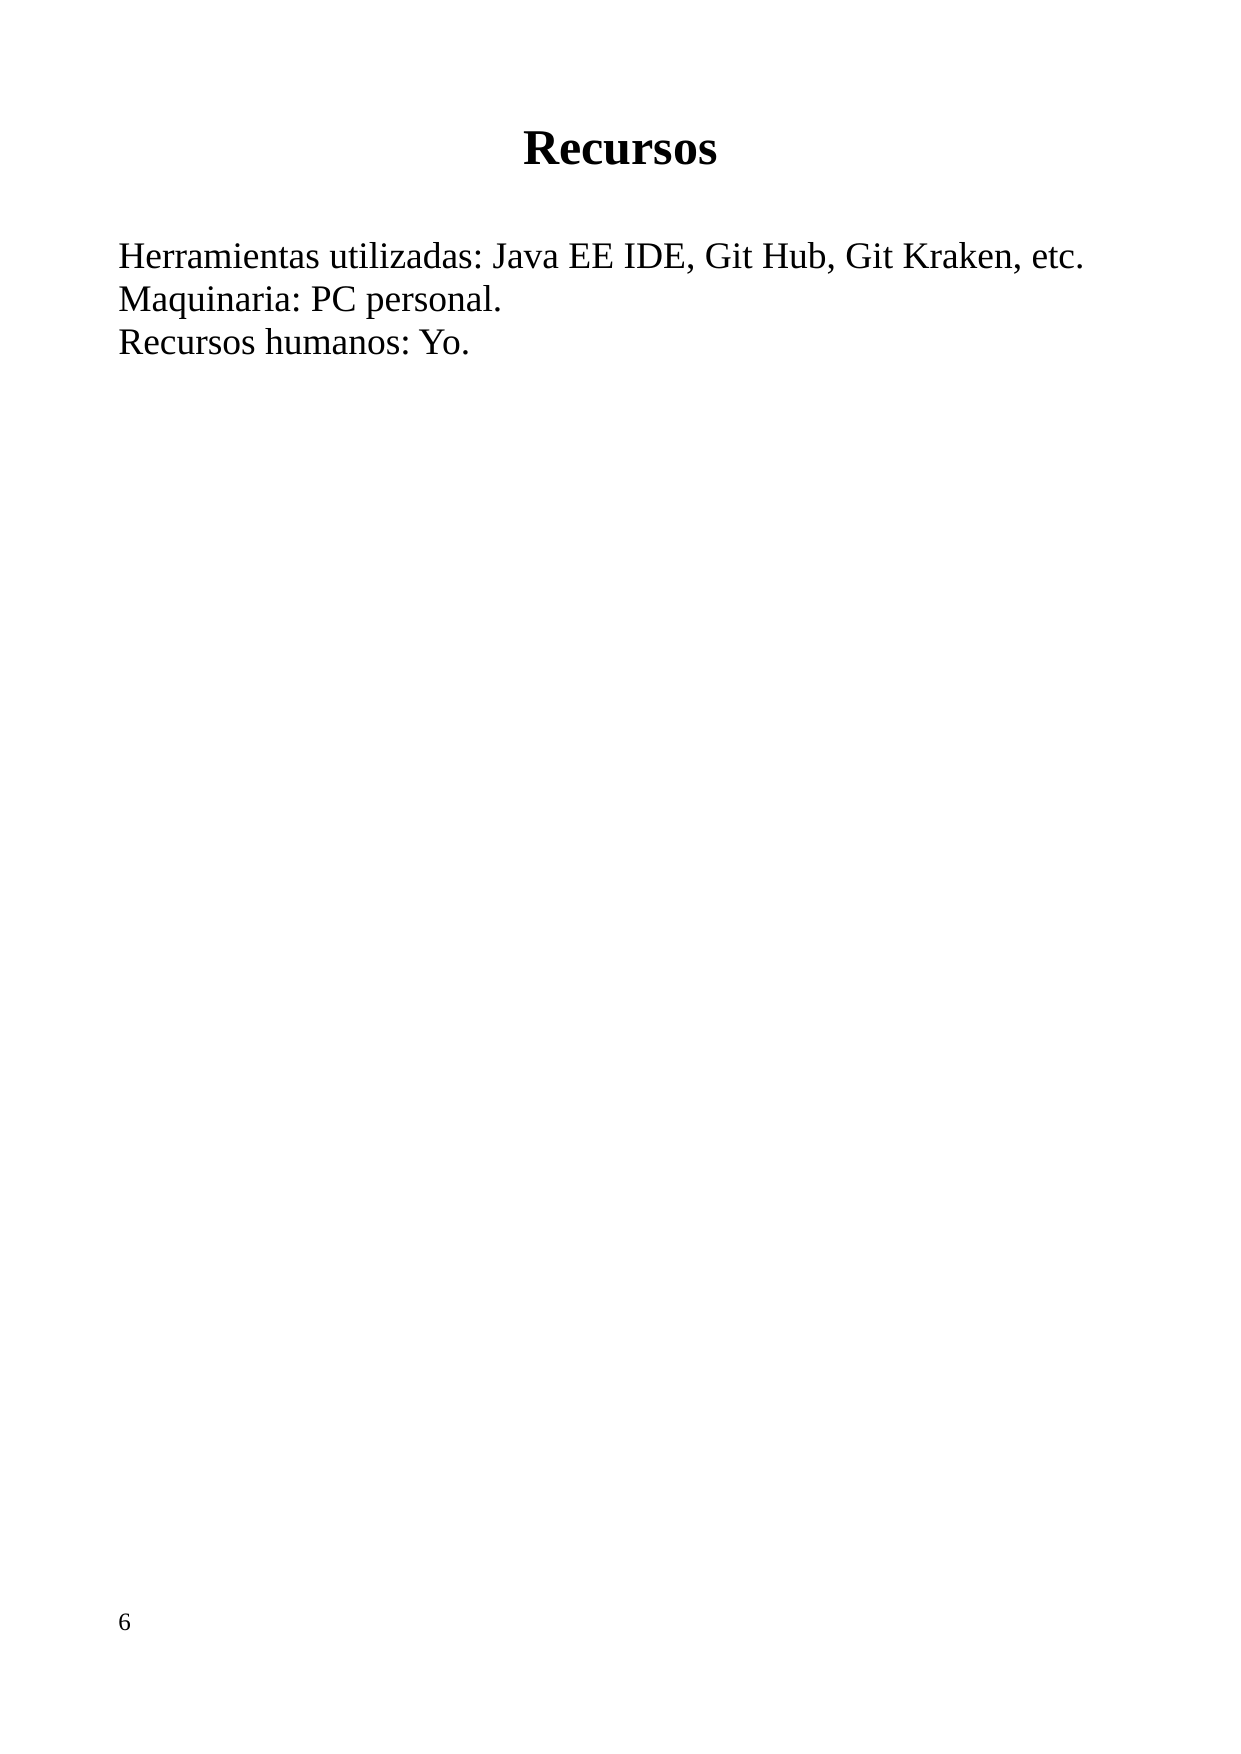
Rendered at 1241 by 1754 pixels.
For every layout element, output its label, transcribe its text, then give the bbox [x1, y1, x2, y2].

text Recursos [118, 118, 1122, 176]
text Recursos humanos: Yo. [118, 319, 1122, 362]
text Maquinaria: PC personal. [118, 276, 1122, 319]
text Herramientas utilizadas: Java EE IDE, Git Hub, Git Kraken, etc. [118, 233, 1122, 276]
